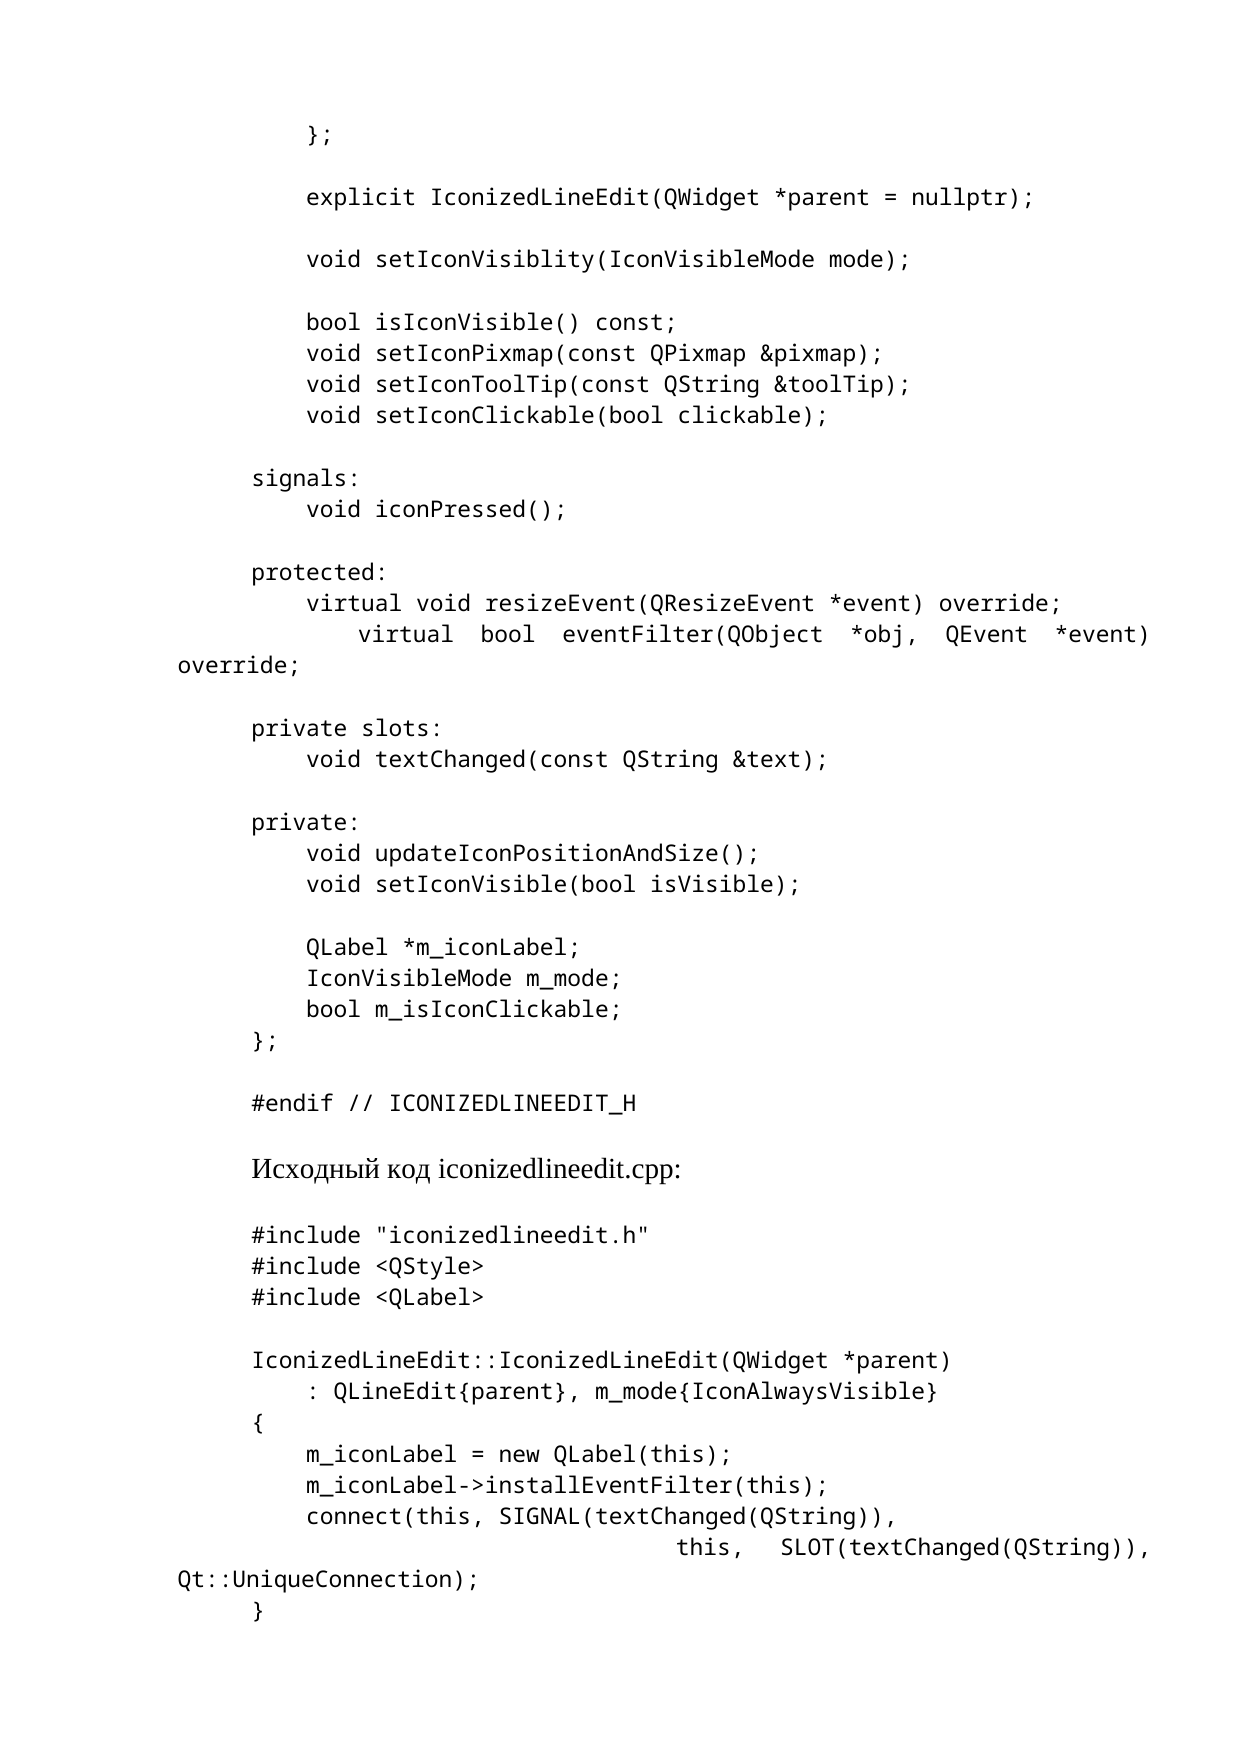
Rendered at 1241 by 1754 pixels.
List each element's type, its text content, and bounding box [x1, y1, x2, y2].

text bool m_isIconClickable; [177, 993, 1152, 1024]
text virtual void resizeEvent(QResizeEvent *event) override; [177, 587, 1152, 618]
text m_iconLabel->installEventFilter(this); [177, 1469, 1152, 1500]
text void iconPressed(); [177, 493, 1152, 524]
text private slots: [177, 712, 1152, 743]
text IconVisibleMode m_mode; [177, 962, 1152, 993]
text void setIconVisiblity(IconVisibleMode mode); [177, 243, 1152, 274]
text IconizedLineEdit::IconizedLineEdit(QWidget *parent) [177, 1344, 1152, 1375]
text void setIconVisible(bool isVisible); [177, 868, 1152, 899]
text m_iconLabel = new QLabel(this); [177, 1437, 1152, 1469]
text signals: [177, 462, 1152, 493]
text void textChanged(const QString &text); [177, 743, 1152, 774]
text connect(this, SIGNAL(textChanged(QString)), [177, 1500, 1152, 1531]
text #include <QLabel> [177, 1281, 1152, 1312]
text private: [177, 806, 1152, 837]
text #include <QStyle> [177, 1250, 1152, 1281]
text virtual bool eventFilter(QObject *obj, QEvent *event) override; [177, 618, 1152, 681]
text bool isIconVisible() const; [177, 306, 1152, 337]
text }; [177, 1024, 1152, 1056]
text this, SLOT(textChanged(QString)), Qt::UniqueConnection); [177, 1531, 1152, 1594]
text #include "iconizedlineedit.h" [177, 1219, 1152, 1250]
text Исходный код iconizedlineedit.cpp: [177, 1152, 1152, 1185]
text } [177, 1594, 1152, 1625]
text { [177, 1406, 1152, 1437]
text void updateIconPositionAndSize(); [177, 837, 1152, 868]
text void setIconClickable(bool clickable); [177, 399, 1152, 431]
text : QLineEdit{parent}, m_mode{IconAlwaysVisible} [177, 1375, 1152, 1406]
text explicit IconizedLineEdit(QWidget *parent = nullptr); [177, 181, 1152, 212]
text void setIconToolTip(const QString &toolTip); [177, 368, 1152, 399]
text protected: [177, 556, 1152, 587]
text #endif // ICONIZEDLINEEDIT_H [177, 1087, 1152, 1118]
text void setIconPixmap(const QPixmap &pixmap); [177, 337, 1152, 368]
text QLabel *m_iconLabel; [177, 931, 1152, 962]
text }; [177, 118, 1152, 149]
